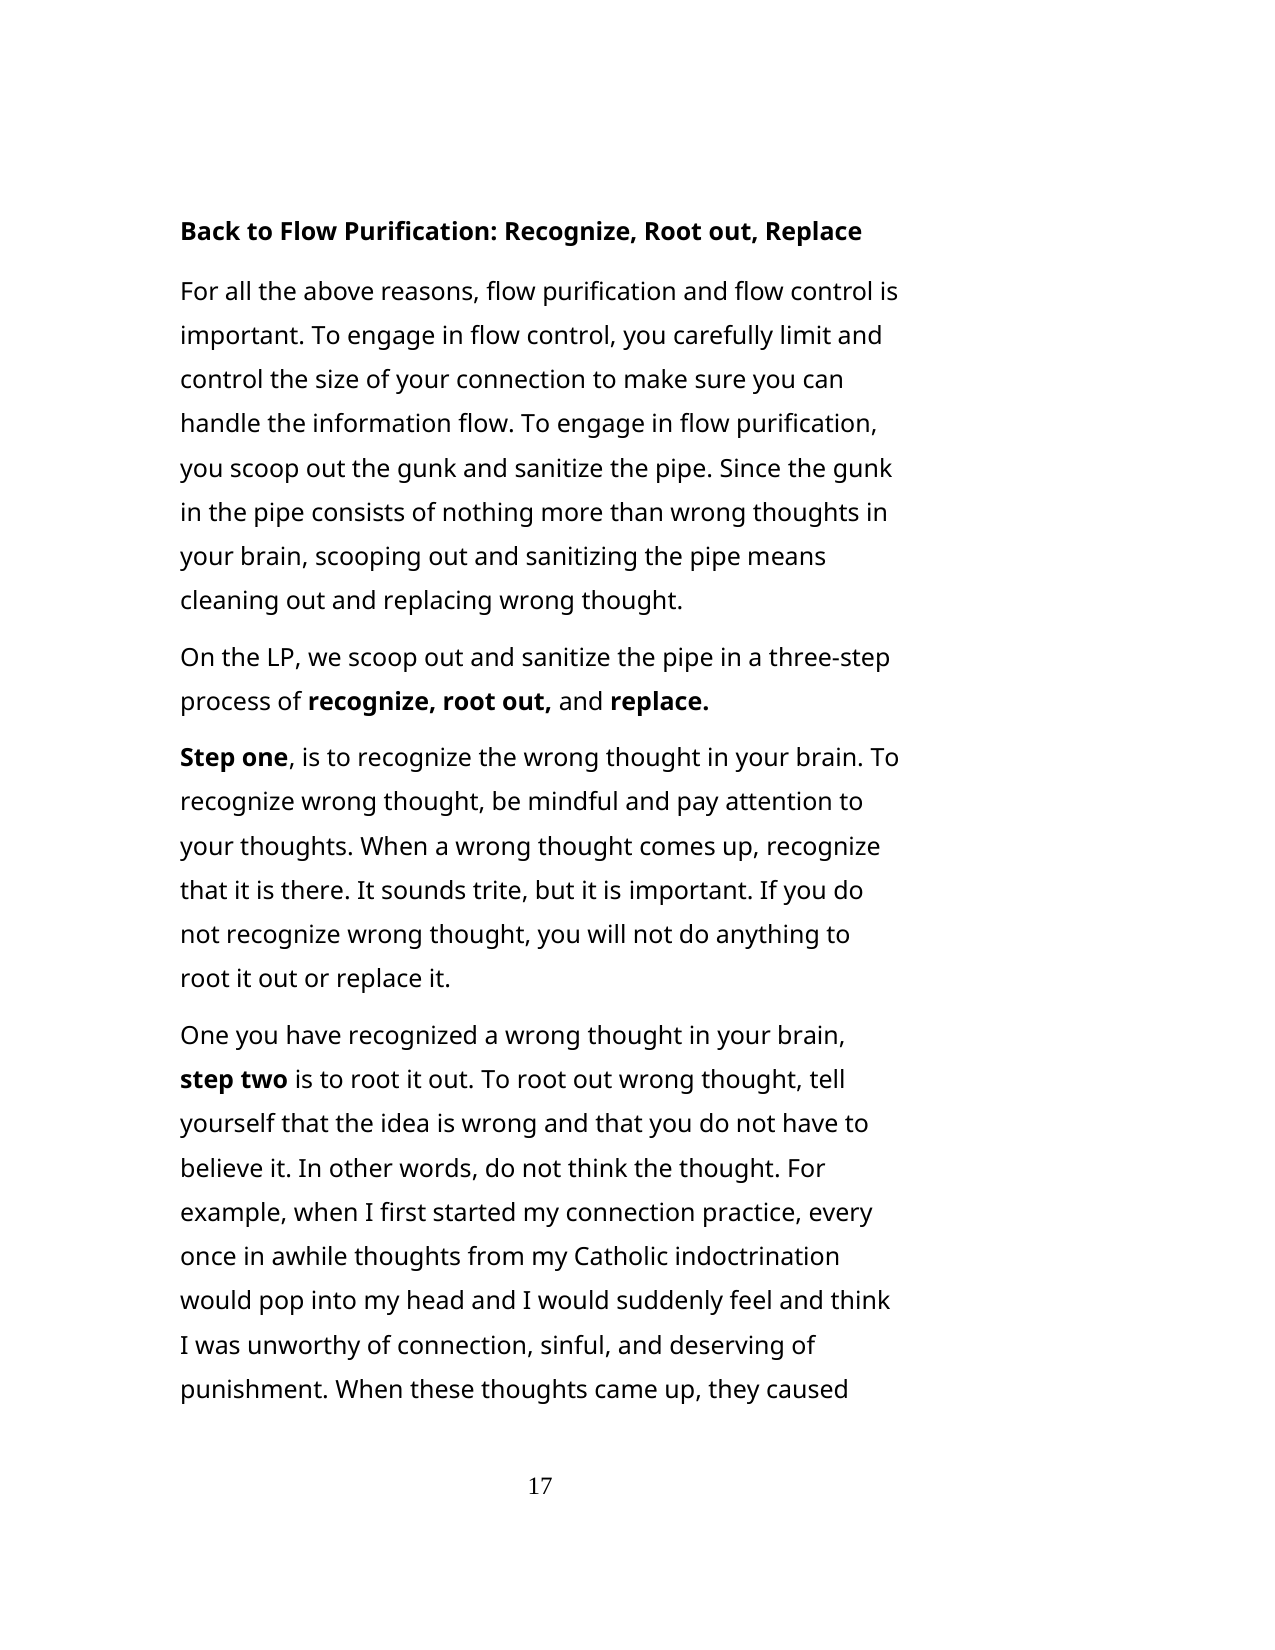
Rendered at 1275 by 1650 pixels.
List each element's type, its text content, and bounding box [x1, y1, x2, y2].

text On the LP, we scoop out and sanitize the pipe in a three-step process of recognize, root out, and replace. [180, 639, 900, 718]
text One you have recognized a wrong thought in your brain, step two is to root it out. To root out wrong thought, tell yourself that the idea is wrong and that you do not have to believe it. In other words, do not think the thought. For example, when I first started my connection practice, every once in awhile thoughts from my Catholic indoctrination would pop into my head and I would suddenly feel and think I was unworthy of connection, sinful, and deserving of punishment. When these thoughts came up, they caused [180, 1017, 900, 1406]
text Step one, is to recognize the wrong thought in your brain. To recognize wrong thought, be mindful and pay attention to your thoughts. When a wrong thought comes up, recognize that it is there. It sounds trite, but it is important. If you do not recognize wrong thought, you will not do anything to root it out or replace it. [180, 740, 900, 995]
text For all the above reasons, flow purification and flow control is important. To engage in flow control, you carefully limit and control the size of your connection to make sure you can handle the information flow. To engage in flow purification, you scoop out the gunk and sanitize the pipe. Since the gunk in the pipe consists of nothing more than wrong thoughts in your brain, scooping out and sanitizing the pipe means cleaning out and replacing wrong thought. [180, 273, 900, 617]
subtitle Back to Flow Purification: Recognize, Root out, Replace [180, 213, 900, 248]
